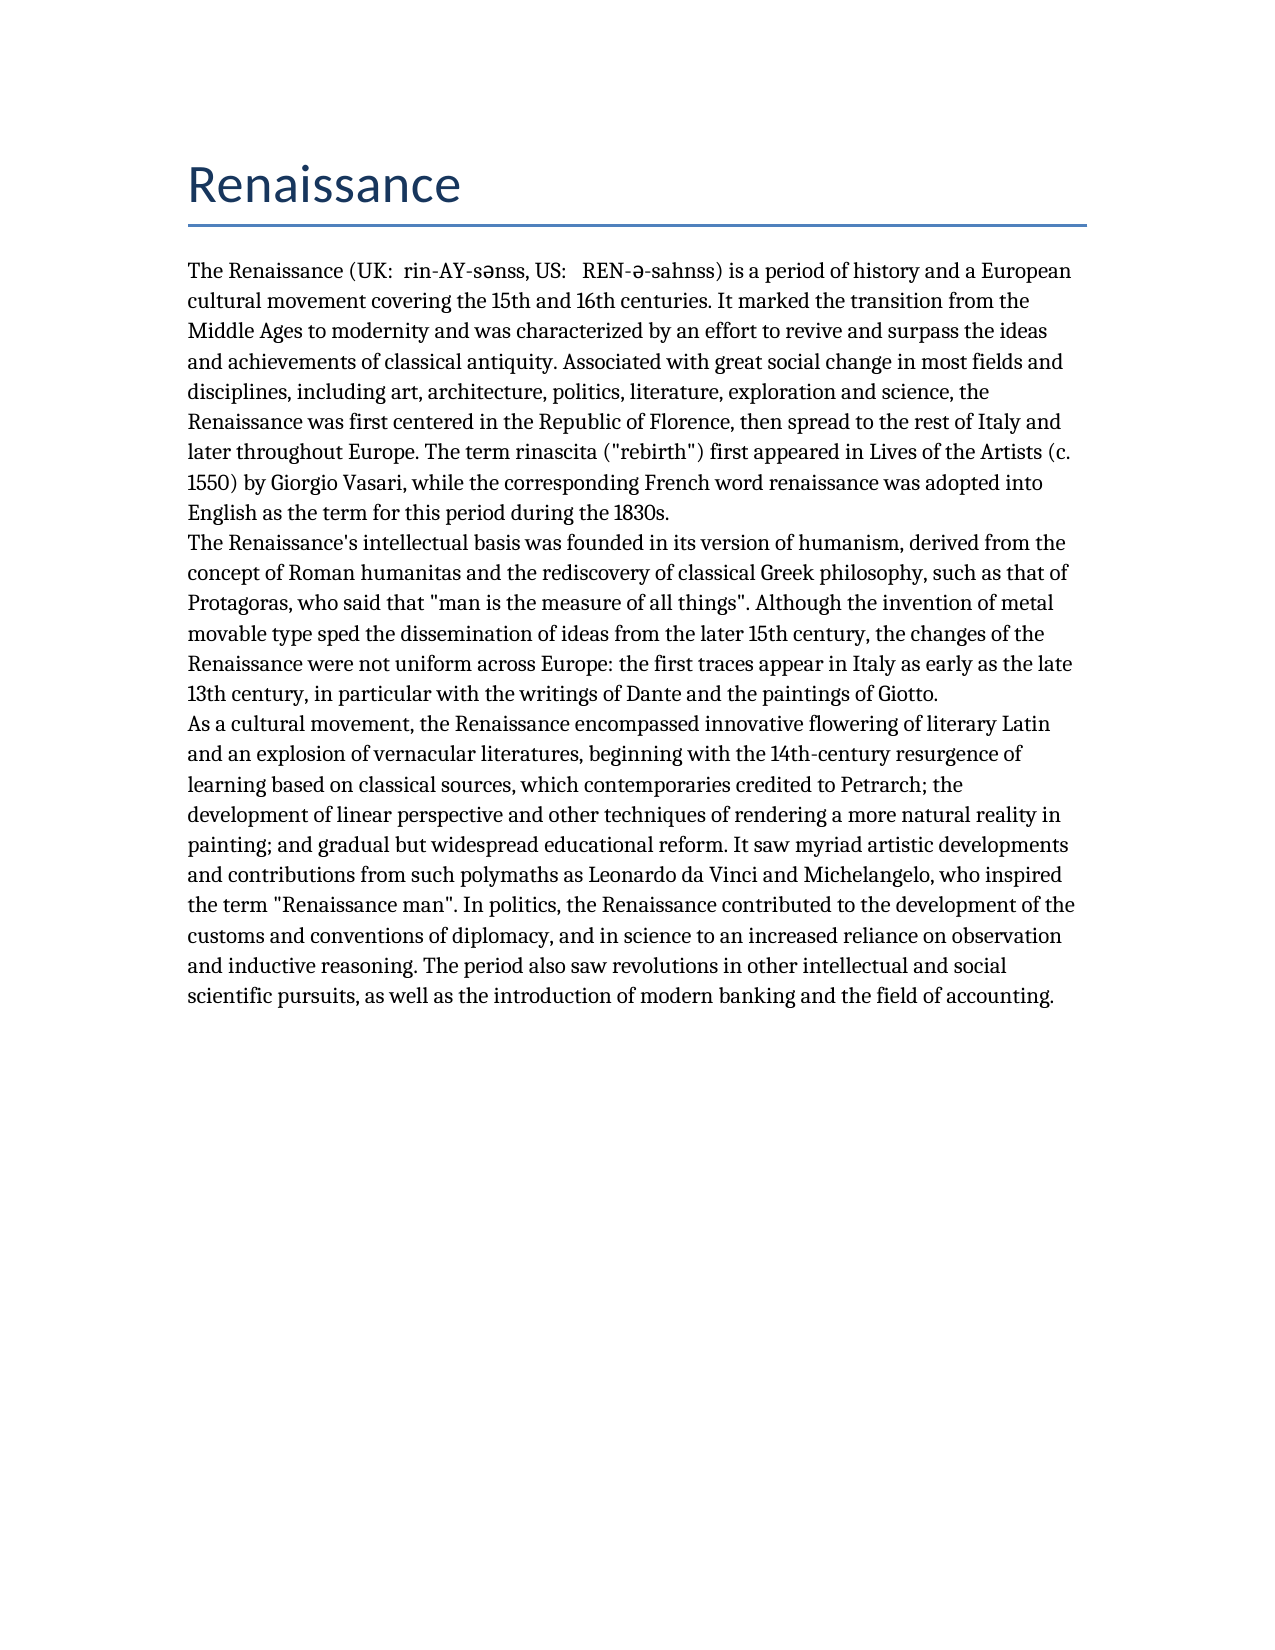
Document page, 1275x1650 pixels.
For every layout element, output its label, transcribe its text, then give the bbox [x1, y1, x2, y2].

title Renaissance [187, 150, 1087, 227]
text The Renaissance (UK: rin-AY-sənss, US: REN-ə-sahnss) is a period of history and a European cultural movement covering the 15th and 16th centuries. It marked the transition from the Middle Ages to modernity and was characterized by an effort to revive and surpass the ideas and achievements of classical antiquity. Associated with great social change in most fields and disciplines, including art, architecture, politics, literature, exploration and science, the Renaissance was first centered in the Republic of Florence, then spread to the rest of Italy and later throughout Europe. The term rinascita ("rebirth") first appeared in Lives of the Artists (c. 1550) by Giorgio Vasari, while the corresponding French word renaissance was adopted into English as the term for this period during the 1830s. The Renaissance's intellectual basis was founded in its version of humanism, derived from the concept of Roman humanitas and the rediscovery of classical Greek philosophy, such as that of Protagoras, who said that "man is the measure of all things". Although the invention of metal movable type sped the dissemination of ideas from the later 15th century, the changes of the Renaissance were not uniform across Europe: the first traces appear in Italy as early as the late 13th century, in particular with the writings of Dante and the paintings of Giotto. As a cultural movement, the Renaissance encompassed innovative flowering of literary Latin and an explosion of vernacular literatures, beginning with the 14th-century resurgence of learning based on classical sources, which contemporaries credited to Petrarch; the development of linear perspective and other techniques of rendering a more natural reality in painting; and gradual but widespread educational reform. It saw myriad artistic developments and contributions from such polymaths as Leonardo da Vinci and Michelangelo, who inspired the term "Renaissance man". In politics, the Renaissance contributed to the development of the customs and conventions of diplomacy, and in science to an increased reliance on observation and inductive reasoning. The period also saw revolutions in other intellectual and social scientific pursuits, as well as the introduction of modern banking and the field of accounting. [187, 258, 1087, 1009]
